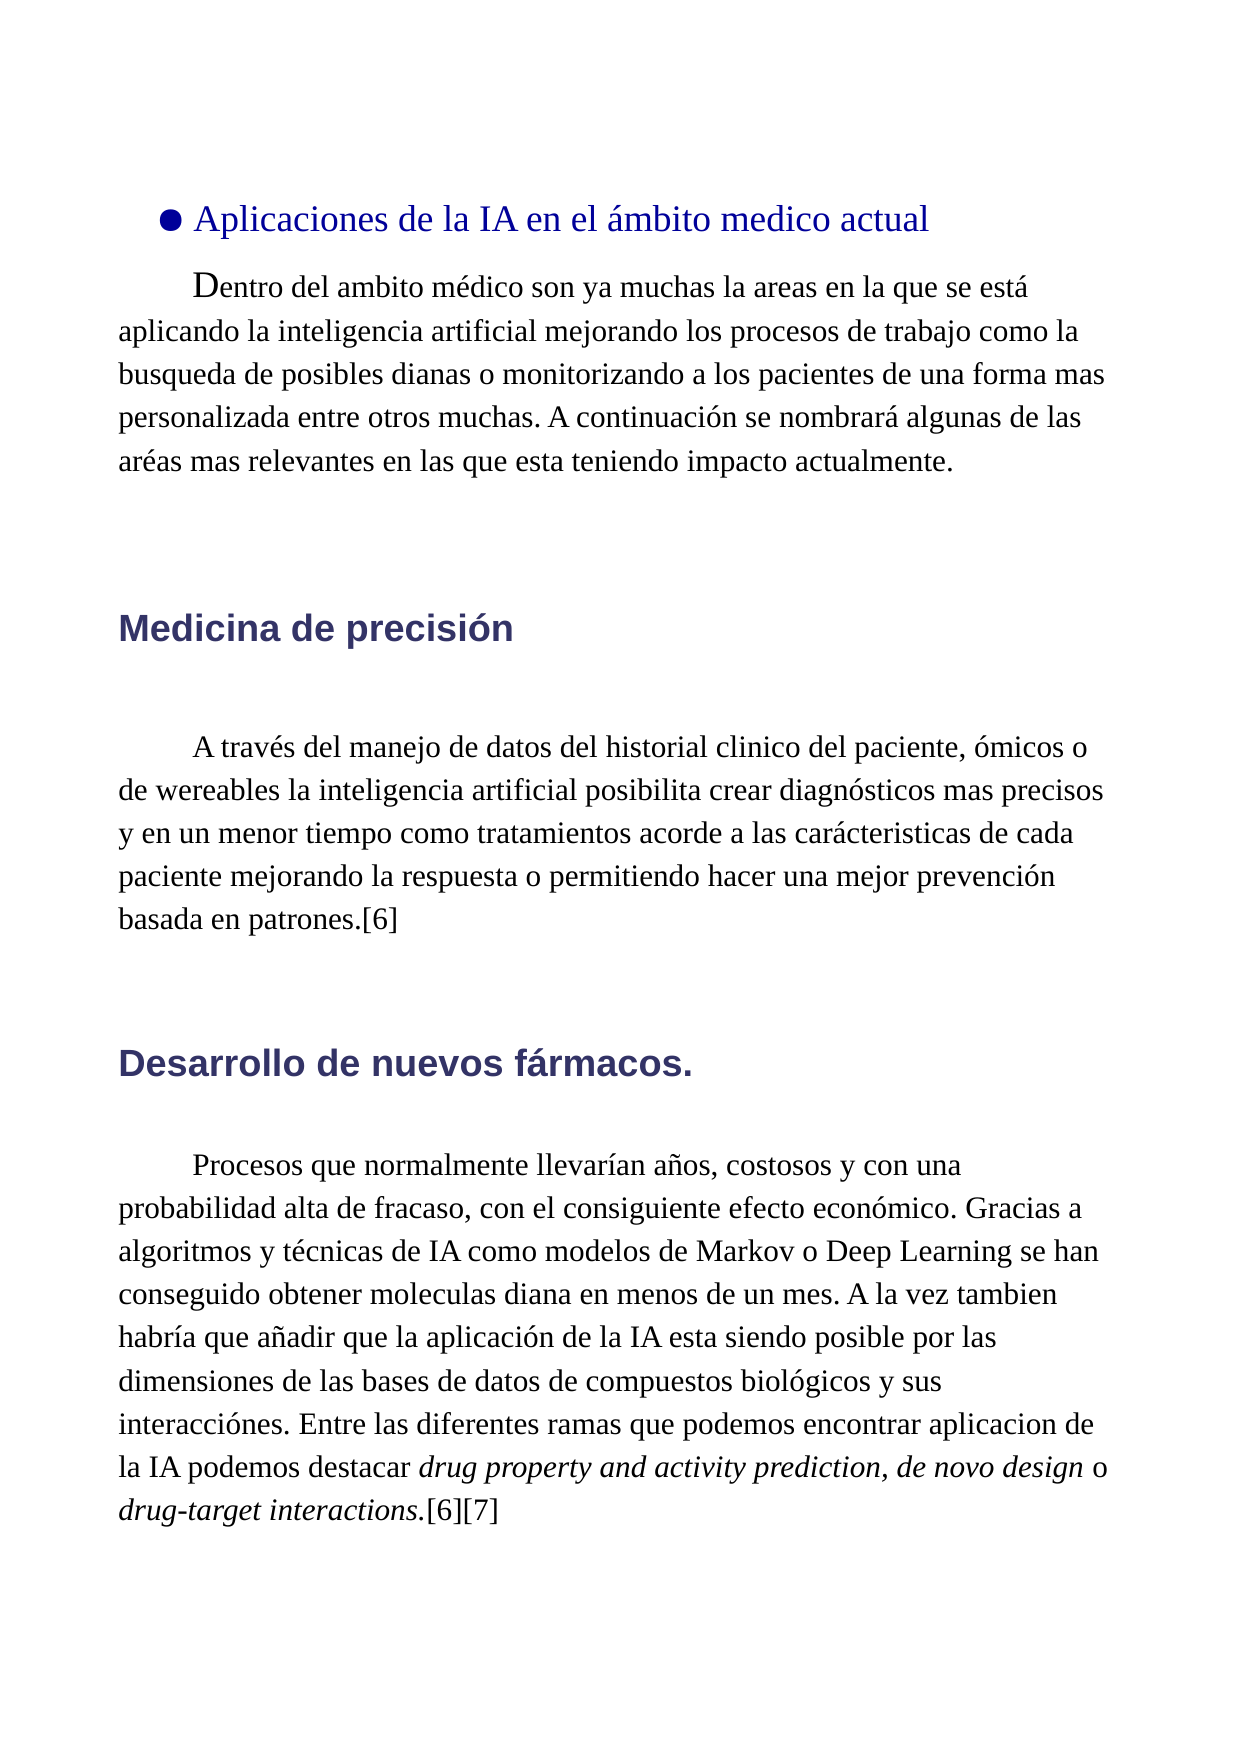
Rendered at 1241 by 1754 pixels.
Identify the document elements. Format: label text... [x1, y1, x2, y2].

subtitle Medicina de precisión [118, 606, 1122, 649]
text Dentro del ambito médico son ya muchas la areas en la que se está aplicando la inteligencia artificial mejorando los procesos de trabajo como la busqueda de posibles dianas o monitorizando a los pacientes de una forma mas personalizada entre otros muchas. A continuación se nombrará algunas de las aréas mas relevantes en las que esta teniendo impacto actualmente. [118, 262, 1122, 478]
text Procesos que normalmente llevarían años, costosos y con una probabilidad alta de fracaso, con el consiguiente efecto económico. Gracias a algoritmos y técnicas de IA como modelos de Markov o Deep Learning se han conseguido obtener moleculas diana en menos de un mes. A la vez tambien habría que añadir que la aplicación de la IA esta siendo posible por las dimensiones de las bases de datos de compuestos biológicos y sus interacciónes. Entre las diferentes ramas que podemos encontrar aplicacion de la IA podemos destacar drug property and activity prediction, de novo design o drug-target interactions.[6][7] [118, 1146, 1122, 1527]
list Aplicaciones de la IA en el ámbito medico actual [156, 196, 1122, 239]
subtitle Desarrollo de nuevos fármacos. [118, 1041, 1122, 1085]
text A través del manejo de datos del historial clinico del paciente, ómicos o de wereables la inteligencia artificial posibilita crear diagnósticos mas precisos y en un menor tiempo como tratamientos acorde a las carácteristicas de cada paciente mejorando la respuesta o permitiendo hacer una mejor prevención basada en patrones.[6] [118, 728, 1122, 937]
